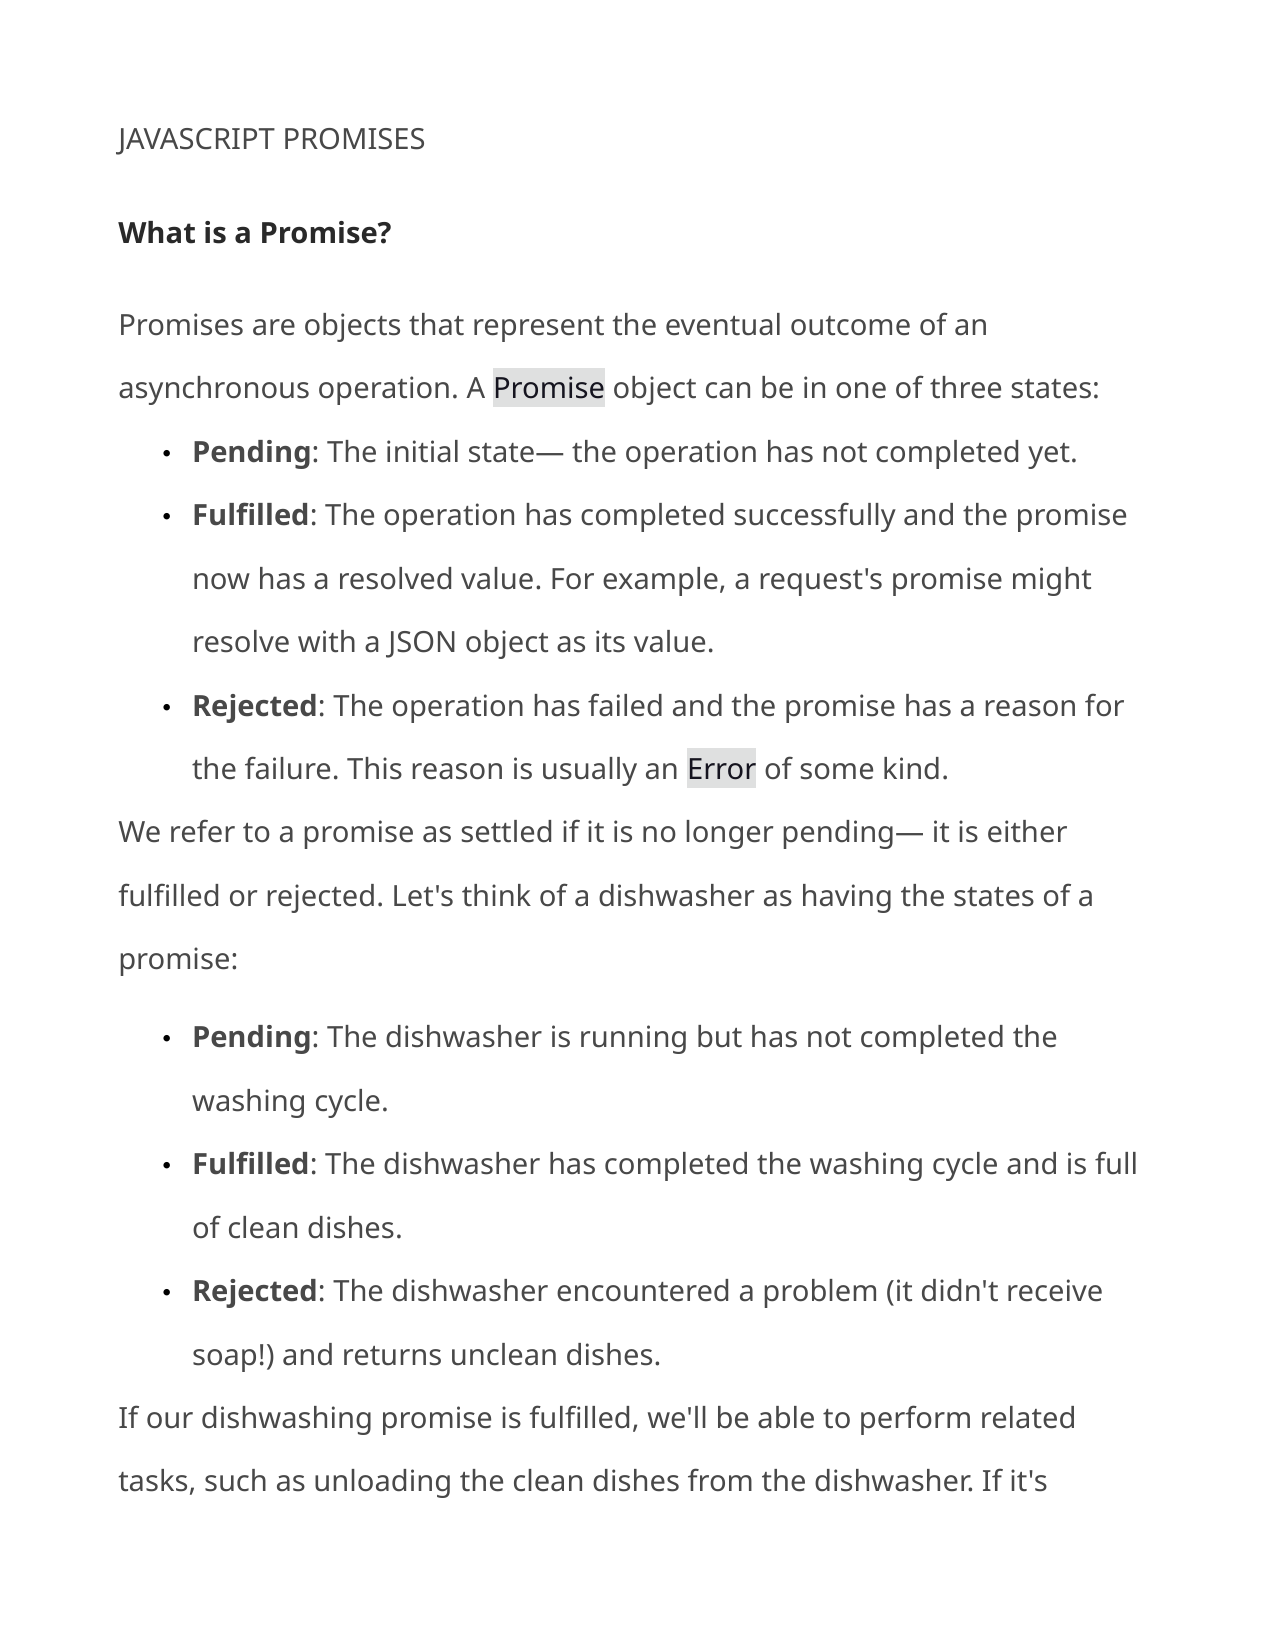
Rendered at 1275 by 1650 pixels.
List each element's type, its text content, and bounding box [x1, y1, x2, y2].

text If our dishwashing promise is fulfilled, we'll be able to perform related tasks, such as unloading the clean dishes from the dishwasher. If it's [118, 1397, 1157, 1500]
list Fulfilled: The operation has completed successfully and the promise now has a resolved value. For example, a request's promise might resolve with a JSON object as its value. [162, 494, 1157, 661]
list Rejected: The dishwasher encountered a problem (it didn't receive soap!) and returns unclean dishes. [162, 1270, 1157, 1373]
text We refer to a promise as settled if it is no longer pending— it is either fulfilled or rejected. Let's think of a dishwasher as having the states of a promise: [118, 812, 1157, 978]
text Promises are objects that represent the eventual outcome of an asynchronous operation. A Promise object can be in one of three states: [118, 304, 1157, 407]
text JAVASCRIPT PROMISES [118, 118, 1157, 158]
list Pending: The dishwasher is running but has not completed the washing cycle. [162, 1017, 1157, 1120]
list Fulfilled: The dishwasher has completed the washing cycle and is full of clean dishes. [162, 1143, 1157, 1247]
subtitle What is a Promise? [118, 212, 1157, 252]
list Rejected: The operation has failed and the promise has a reason for the failure. This reason is usually an Error of some kind. [162, 685, 1157, 788]
list Pending: The initial state— the operation has not completed yet. [162, 431, 1157, 471]
